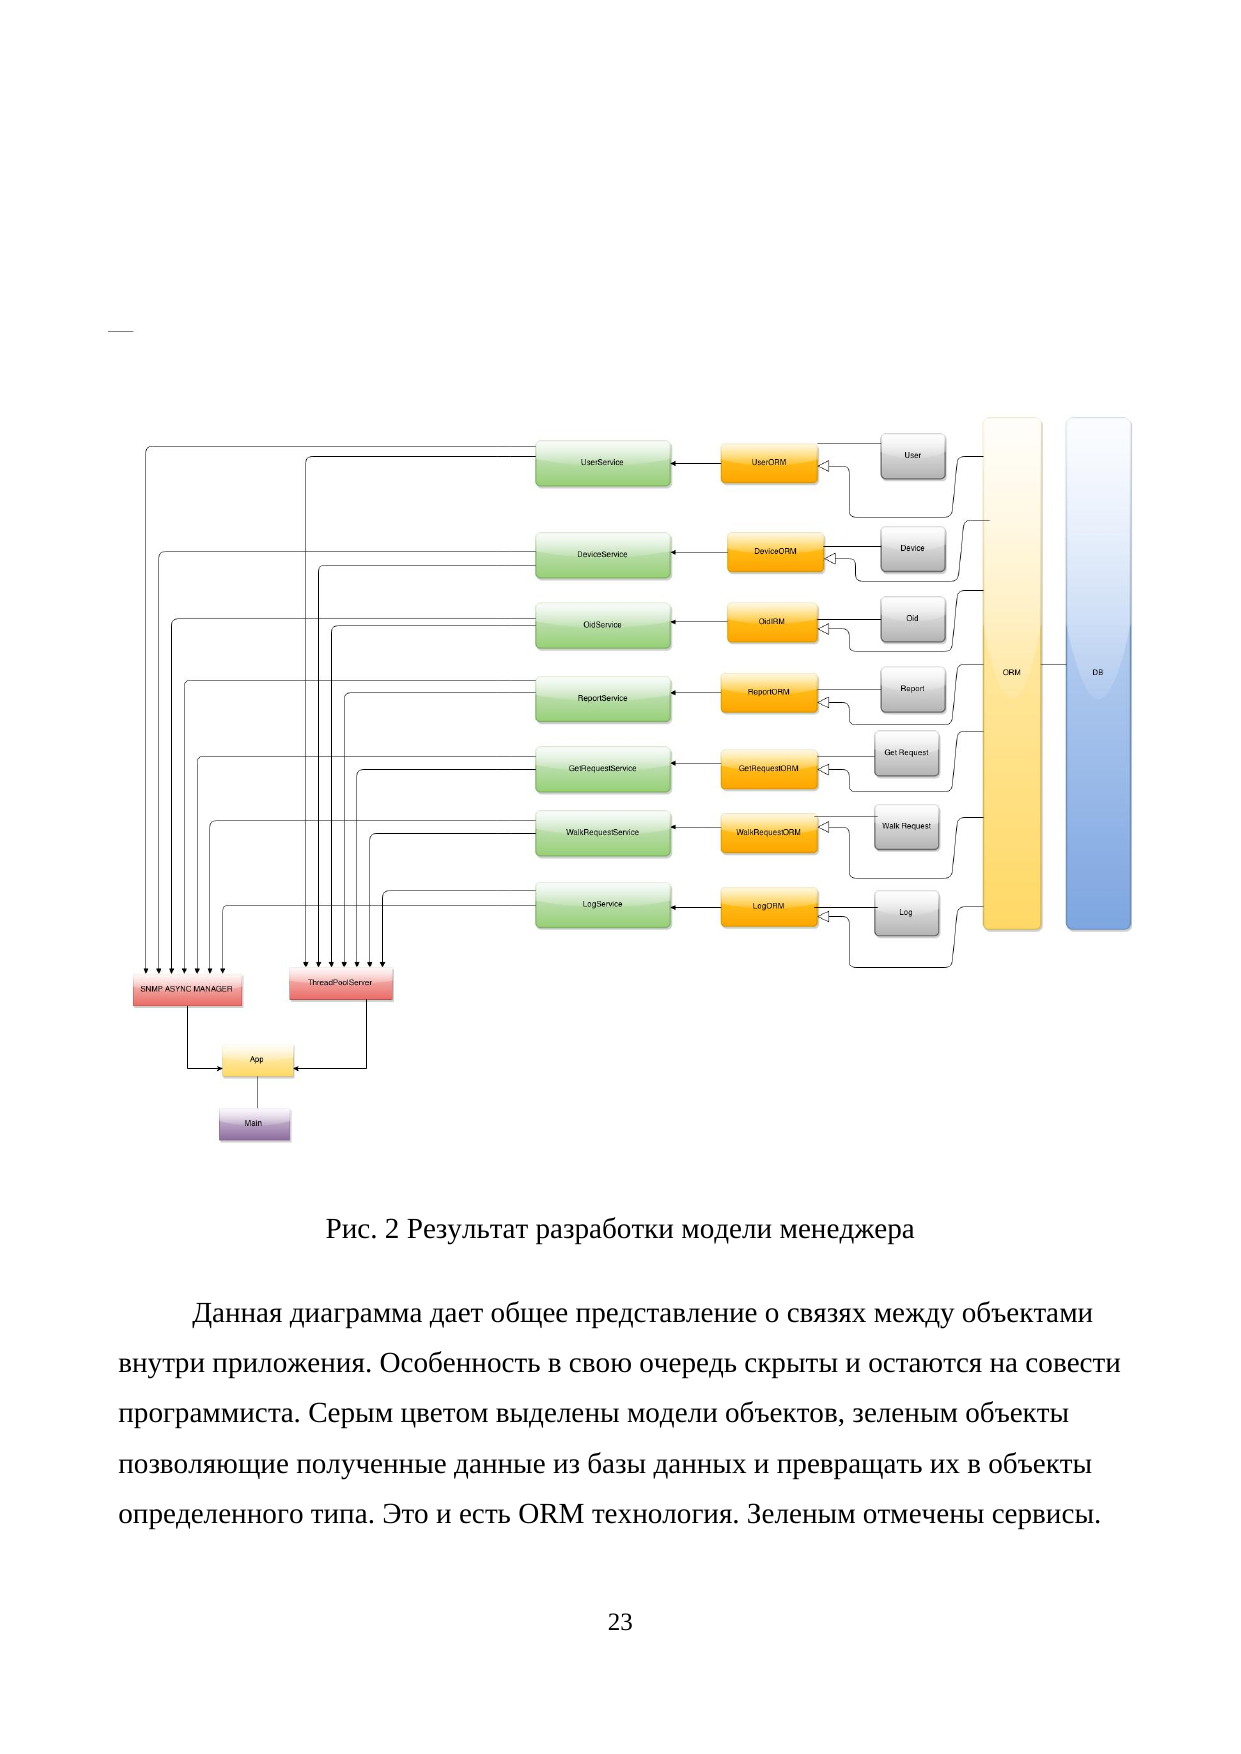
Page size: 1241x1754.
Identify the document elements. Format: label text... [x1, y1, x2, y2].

text программиста. Серым цветом выделены модели объектов, зеленым объекты [118, 1396, 1122, 1429]
text Рис. 2 Результат разработки модели менеджера [118, 1211, 1122, 1244]
text внутри приложения. Особенность в свою очередь скрыты и остаются на совести [118, 1345, 1122, 1379]
text определенного типа. Это и есть ORM технология. Зеленым отмечены сервисы. [118, 1496, 1122, 1530]
picture [107, 328, 1133, 1144]
text позволяющие полученные данные из базы данных и превращать их в объекты [118, 1446, 1122, 1479]
text Данная диаграмма дает общее представление о связях между объектами [118, 1295, 1122, 1328]
